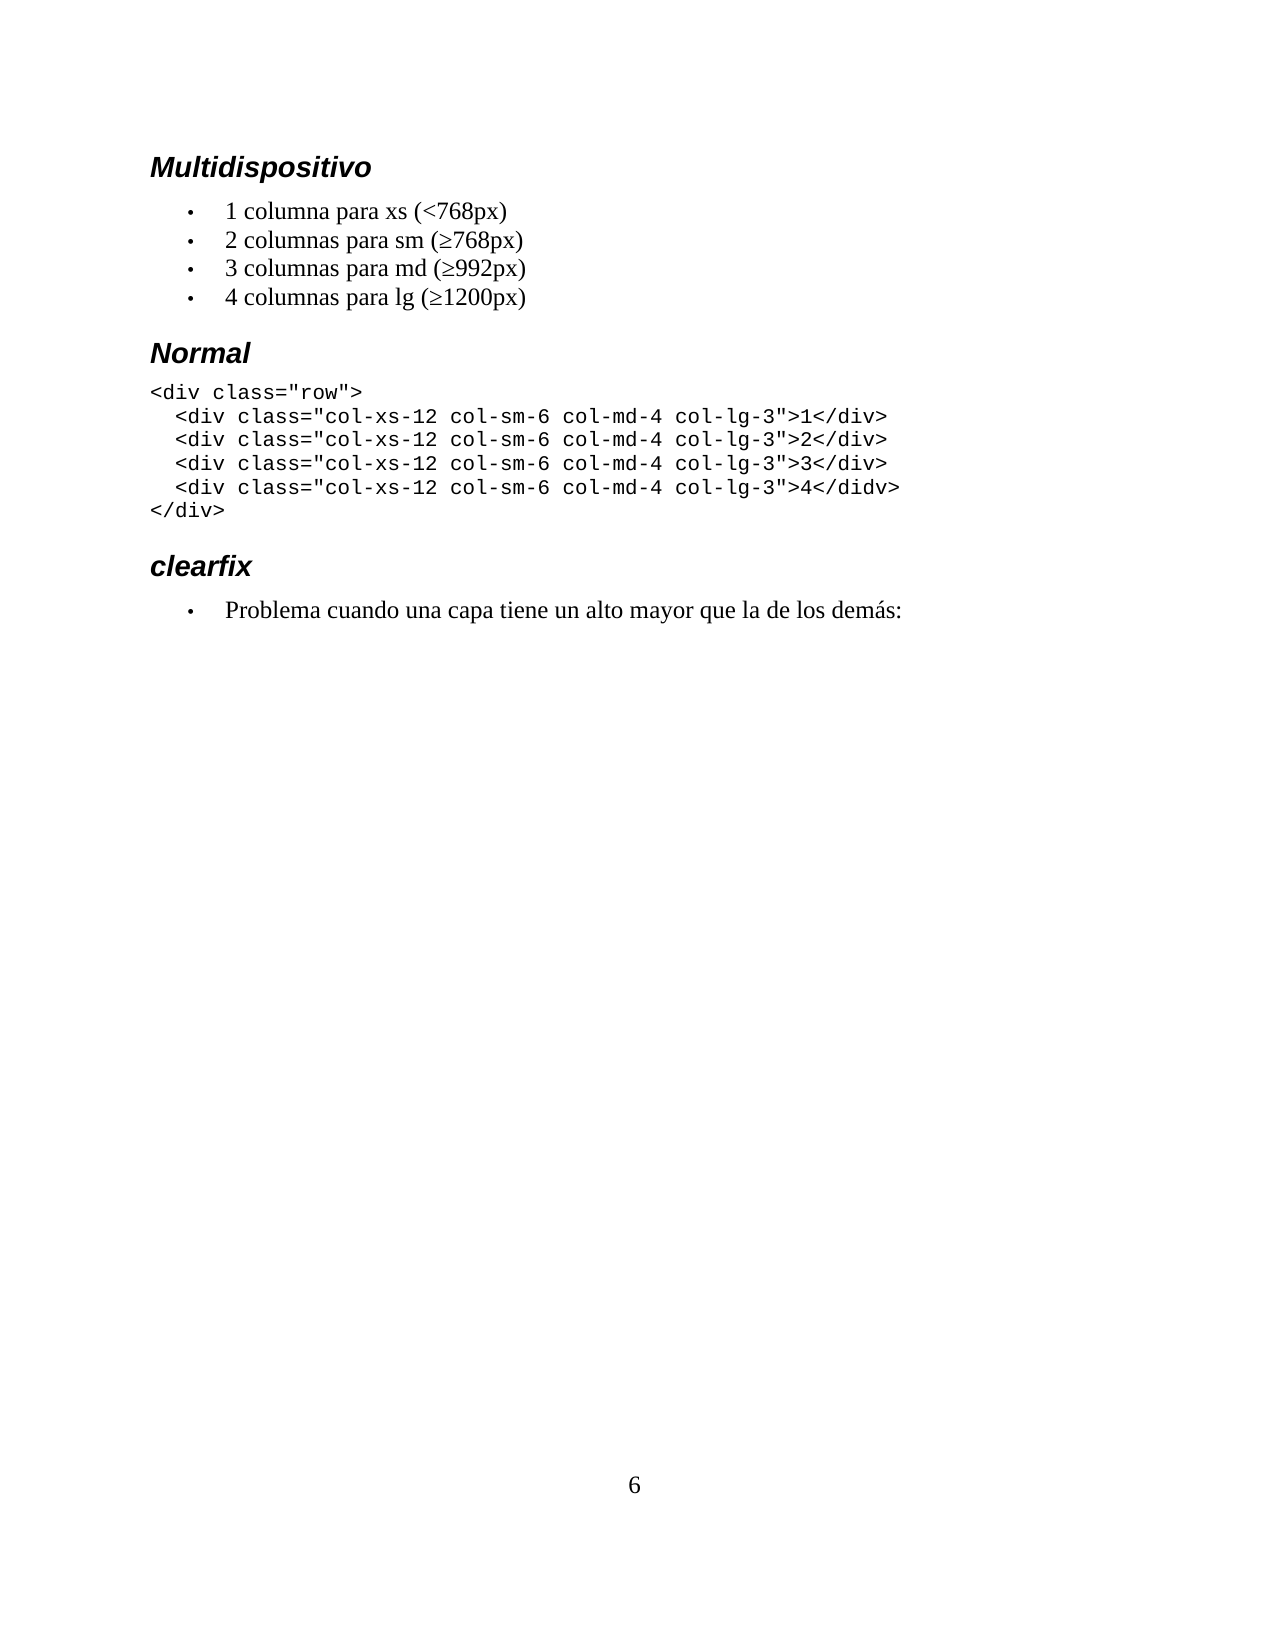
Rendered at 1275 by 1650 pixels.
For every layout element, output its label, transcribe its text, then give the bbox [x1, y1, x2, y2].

list 2 columnas para sm (≥768px) [187, 225, 1125, 253]
text </div> [150, 500, 1125, 524]
list 3 columnas para md (≥992px) [187, 253, 1125, 282]
subtitle clearfix [150, 549, 1125, 582]
subtitle Normal [150, 336, 1125, 369]
list 1 columna para xs (<768px) [187, 196, 1125, 225]
list 4 columnas para lg (≥1200px) [187, 282, 1125, 311]
text <div class="col-xs-12 col-sm-6 col-md-4 col-lg-3">2</div> [150, 429, 1125, 453]
text <div class="col-xs-12 col-sm-6 col-md-4 col-lg-3">3</div> [150, 453, 1125, 477]
text <div class="col-xs-12 col-sm-6 col-md-4 col-lg-3">1</div> [150, 406, 1125, 429]
subtitle Multidispositivo [150, 150, 1125, 183]
list Problema cuando una capa tiene un alto mayor que la de los demás: [187, 595, 1125, 624]
text <div class="col-xs-12 col-sm-6 col-md-4 col-lg-3">4</didv> [150, 477, 1125, 500]
text <div class="row"> [150, 382, 1125, 406]
